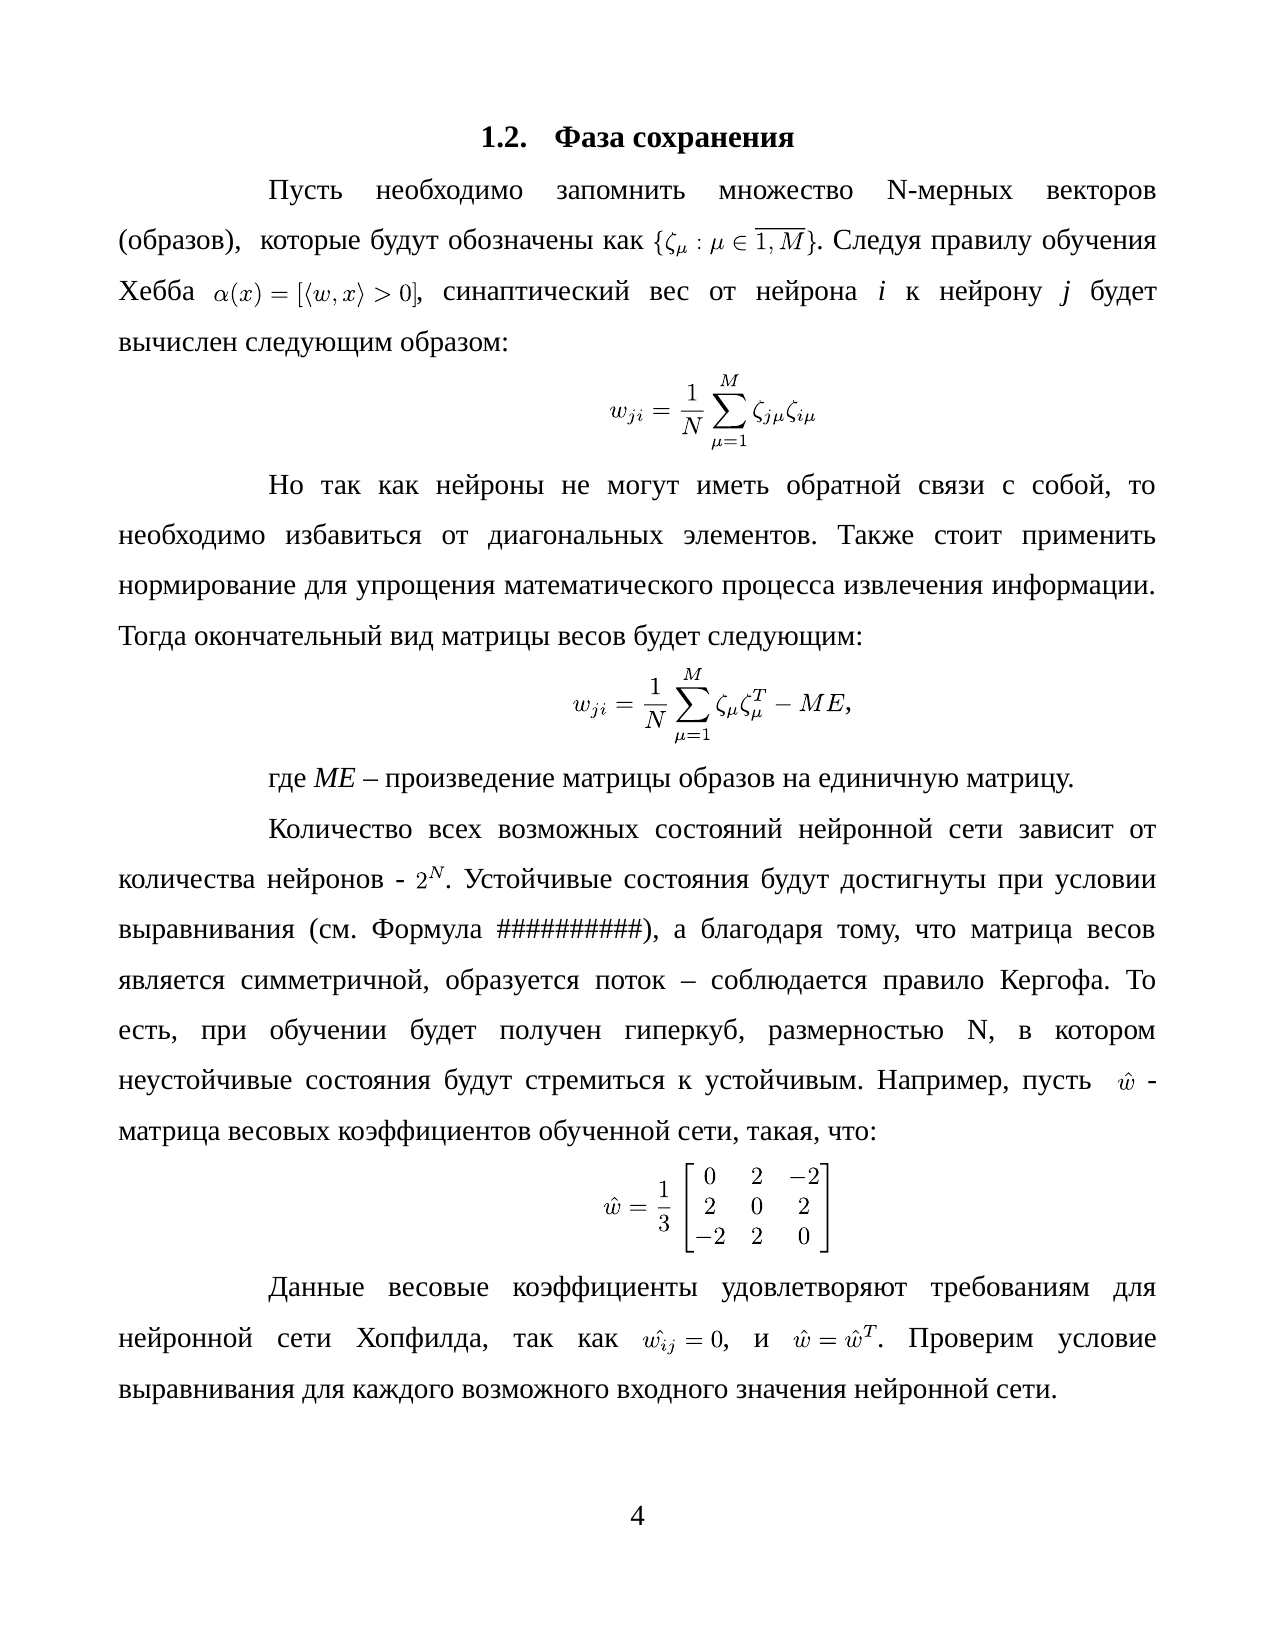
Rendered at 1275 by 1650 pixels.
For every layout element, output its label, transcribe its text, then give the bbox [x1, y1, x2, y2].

text где ME – произведение матрицы образов на единичную матрицу. [118, 761, 1157, 794]
text Данные весовые коэффициенты удовлетворяют требованиям для нейронной сети Хопфилда, так как , и . Проверим условие выравнивания для каждого возможного входного значения нейронной сети. [118, 1269, 1157, 1405]
text , [677, 668, 1157, 744]
subtitle 1.2. Фаза сохранения [118, 118, 1157, 154]
text Пусть необходимо запомнить множество N-мерных векторов (образов), которые будут обозначены как . Следуя правилу обучения Хебба , синаптический вес от нейрона i к нейрону j будет вычислен следующим образом: [118, 172, 1157, 357]
text Количество всех возможных состояний нейронной сети зависит от количества нейронов - . Устойчивые состояния будут достигнуты при условии выравнивания (см. Формула ##########), а благодаря тому, что матрица весов является симметричной, образуется поток – соблюдается правило Кергофа. То есть, при обучении будет получен гиперкуб, размерностью N, в котором неустойчивые состояния будут стремиться к устойчивым. Например, пусть - матрица весовых коэффициентов обученной сети, такая, что: [118, 811, 1157, 1146]
text [118, 668, 686, 744]
text Но так как нейроны не могут иметь обратной связи с собой, то необходимо избавиться от диагональных элементов. Также стоит применить нормирование для упрощения математического процесса извлечения информации. Тогда окончательный вид матрицы весов будет следующим: [118, 467, 1157, 651]
